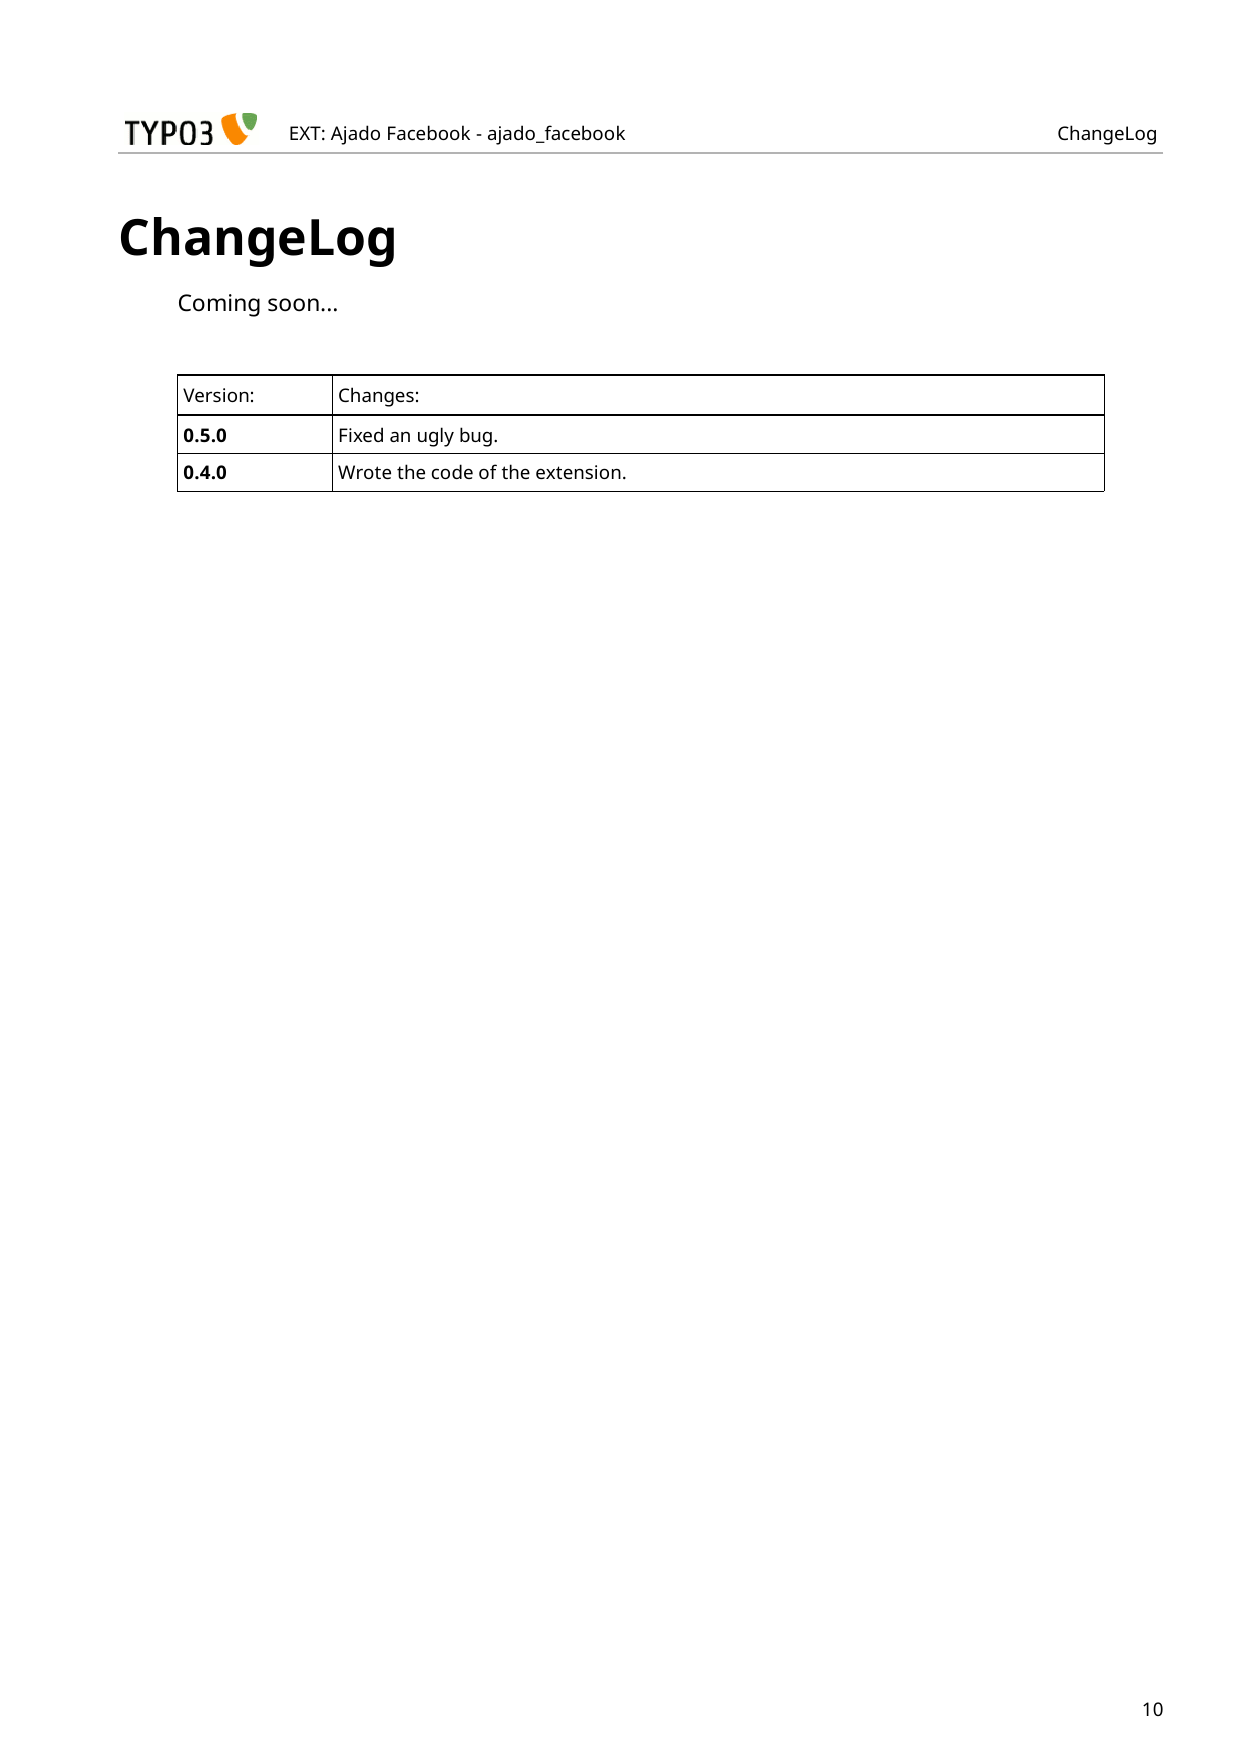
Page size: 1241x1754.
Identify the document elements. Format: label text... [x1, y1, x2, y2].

table_cell 0.5.0 [178, 416, 332, 453]
table_cell Wrote the code of the extension. [333, 454, 1104, 491]
table_cell 0.4.0 [178, 454, 332, 491]
table_header Version: [178, 376, 332, 414]
picture [124, 112, 260, 145]
table_cell Fixed an ugly bug. [333, 416, 1104, 453]
text Coming soon... [177, 287, 1163, 318]
subtitle ChangeLog [118, 202, 1163, 269]
table_header Changes: [333, 376, 1104, 414]
